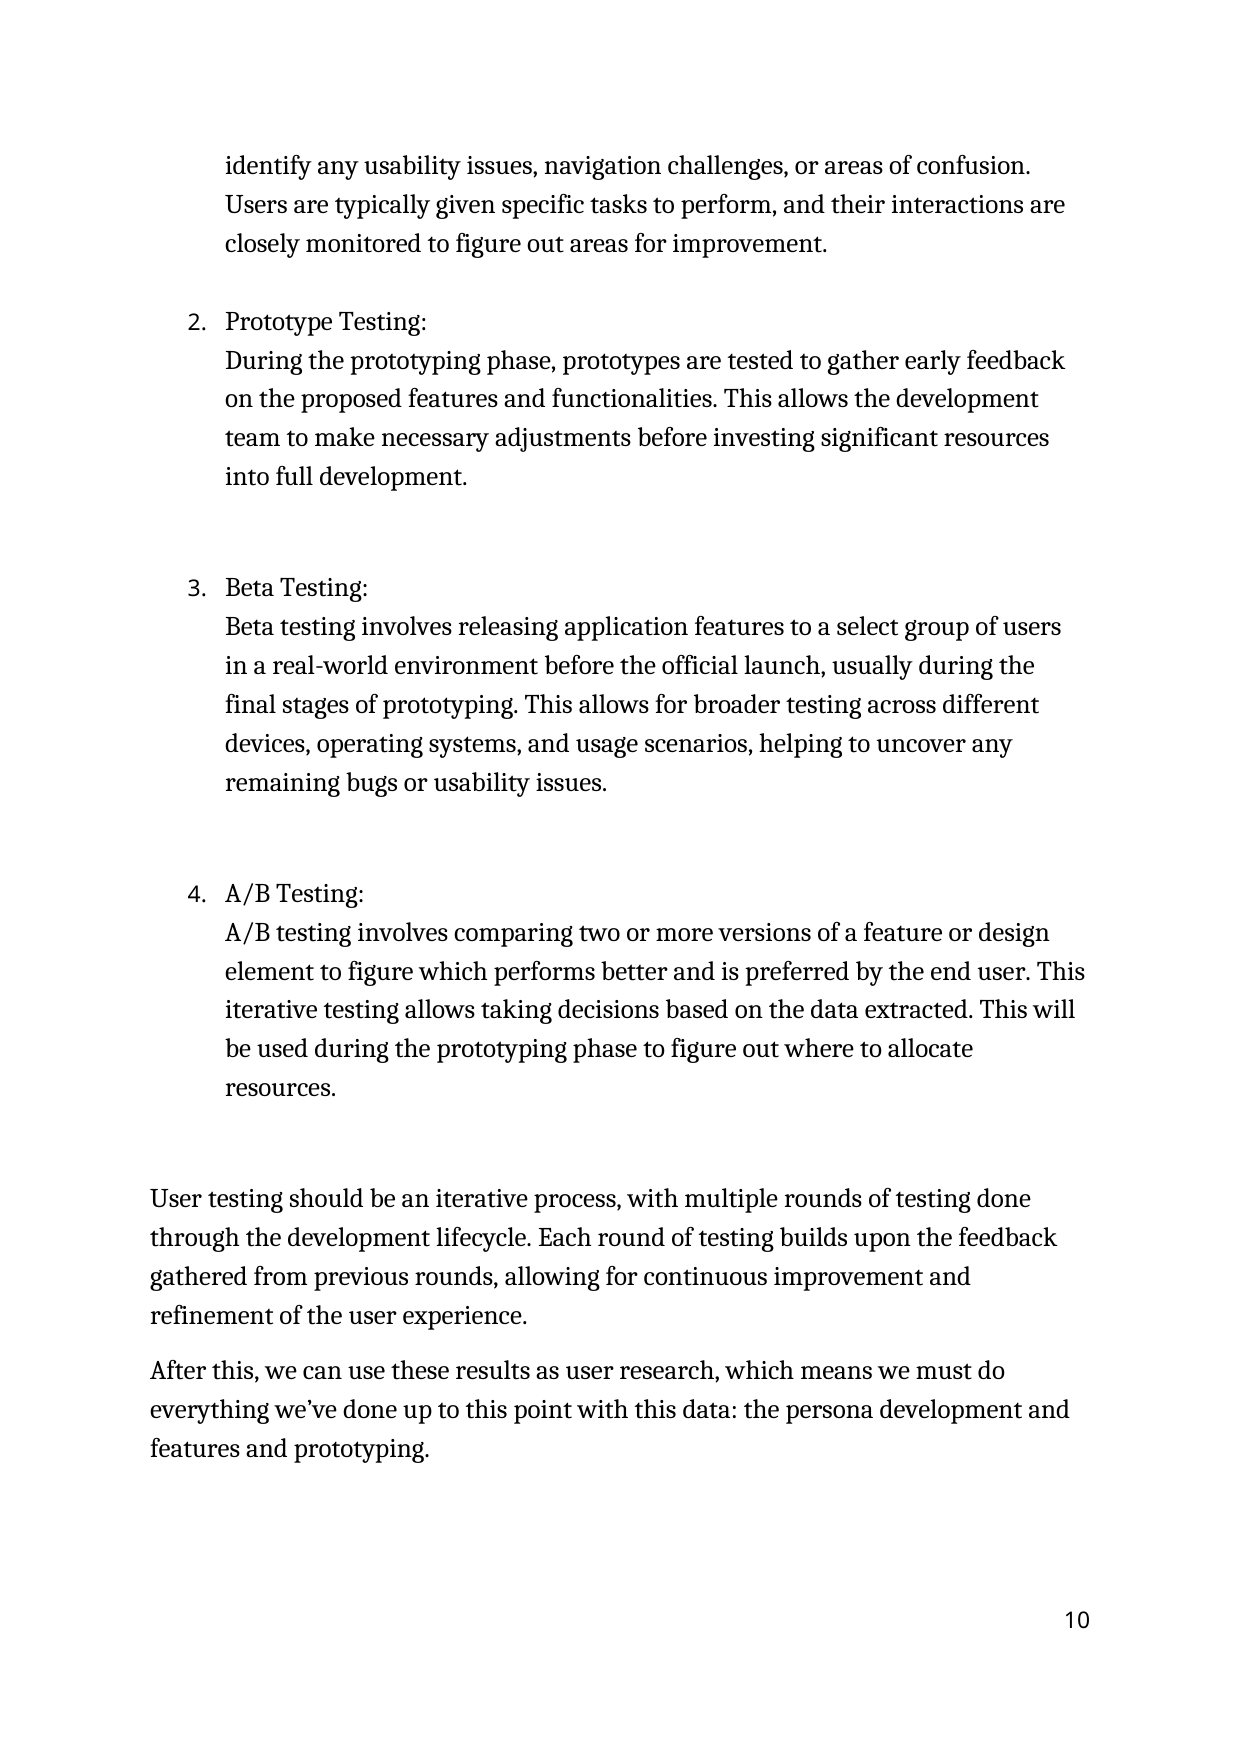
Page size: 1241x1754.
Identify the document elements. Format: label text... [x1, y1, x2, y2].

text After this, we can use these results as user research, which means we must do everything we’ve done up to this point with this data: the persona development and features and prototyping. [150, 1355, 1090, 1464]
text User testing should be an iterative process, with multiple rounds of testing done through the development lifecycle. Each round of testing builds upon the feedback gathered from previous rounds, allowing for continuous improvement and refinement of the user experience. [150, 1183, 1090, 1331]
list Prototype Testing: During the prototyping phase, prototypes are tested to gather early feedback on the proposed features and functionalities. This allows the development team to make necessary adjustments before investing significant resources into full development. [187, 306, 1090, 492]
list identify any usability issues, navigation challenges, or areas of confusion. Users are typically given specific tasks to perform, and their interactions are closely monitored to figure out areas for improvement. [187, 150, 1090, 298]
list Beta Testing: Beta testing involves releasing application features to a select group of users in a real-world environment before the official launch, usually during the final stages of prototyping. This allows for broader testing across different devices, operating systems, and usage scenarios, helping to uncover any remaining bugs or usability issues. [187, 572, 1090, 798]
list A/B Testing: A/B testing involves comparing two or more versions of a feature or design element to figure which performs better and is preferred by the end user. This iterative testing allows taking decisions based on the data extracted. This will be used during the prototyping phase to figure out where to allocate resources. [187, 878, 1090, 1103]
